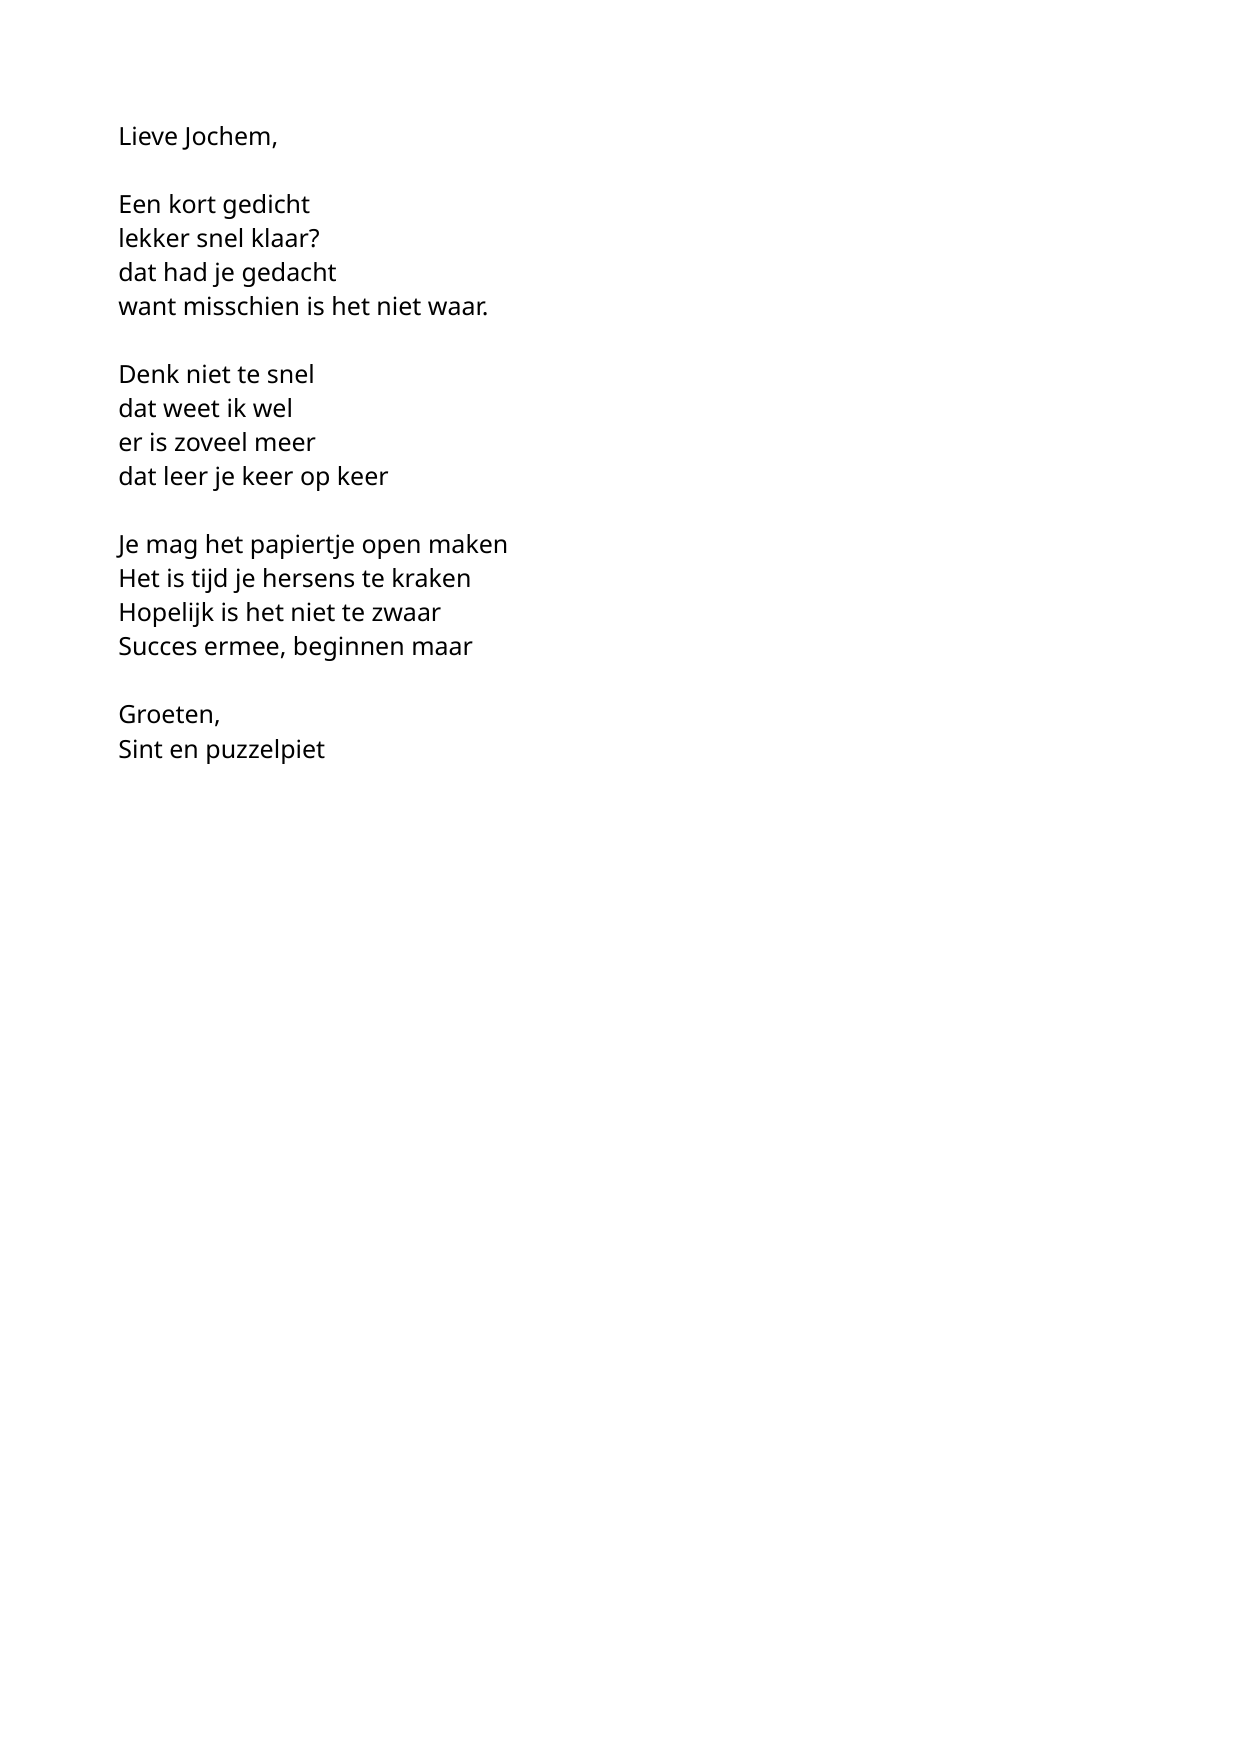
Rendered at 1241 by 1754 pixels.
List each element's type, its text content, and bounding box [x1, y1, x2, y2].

text Denk niet te snel [118, 357, 1122, 391]
text dat leer je keer op keer [118, 459, 1122, 493]
text Hopelijk is het niet te zwaar [118, 595, 1122, 629]
text er is zoveel meer [118, 425, 1122, 459]
text Sint en puzzelpiet [118, 731, 1122, 765]
text dat had je gedacht [118, 254, 1122, 288]
text Je mag het papiertje open maken [118, 527, 1122, 561]
text want misschien is het niet waar. [118, 288, 1122, 322]
text Lieve Jochem, [118, 118, 1122, 152]
text dat weet ik wel [118, 391, 1122, 425]
text Het is tijd je hersens te kraken [118, 561, 1122, 595]
text Succes ermee, beginnen maar [118, 629, 1122, 663]
text Een kort gedicht [118, 186, 1122, 220]
text lekker snel klaar? [118, 220, 1122, 254]
text Groeten, [118, 697, 1122, 731]
